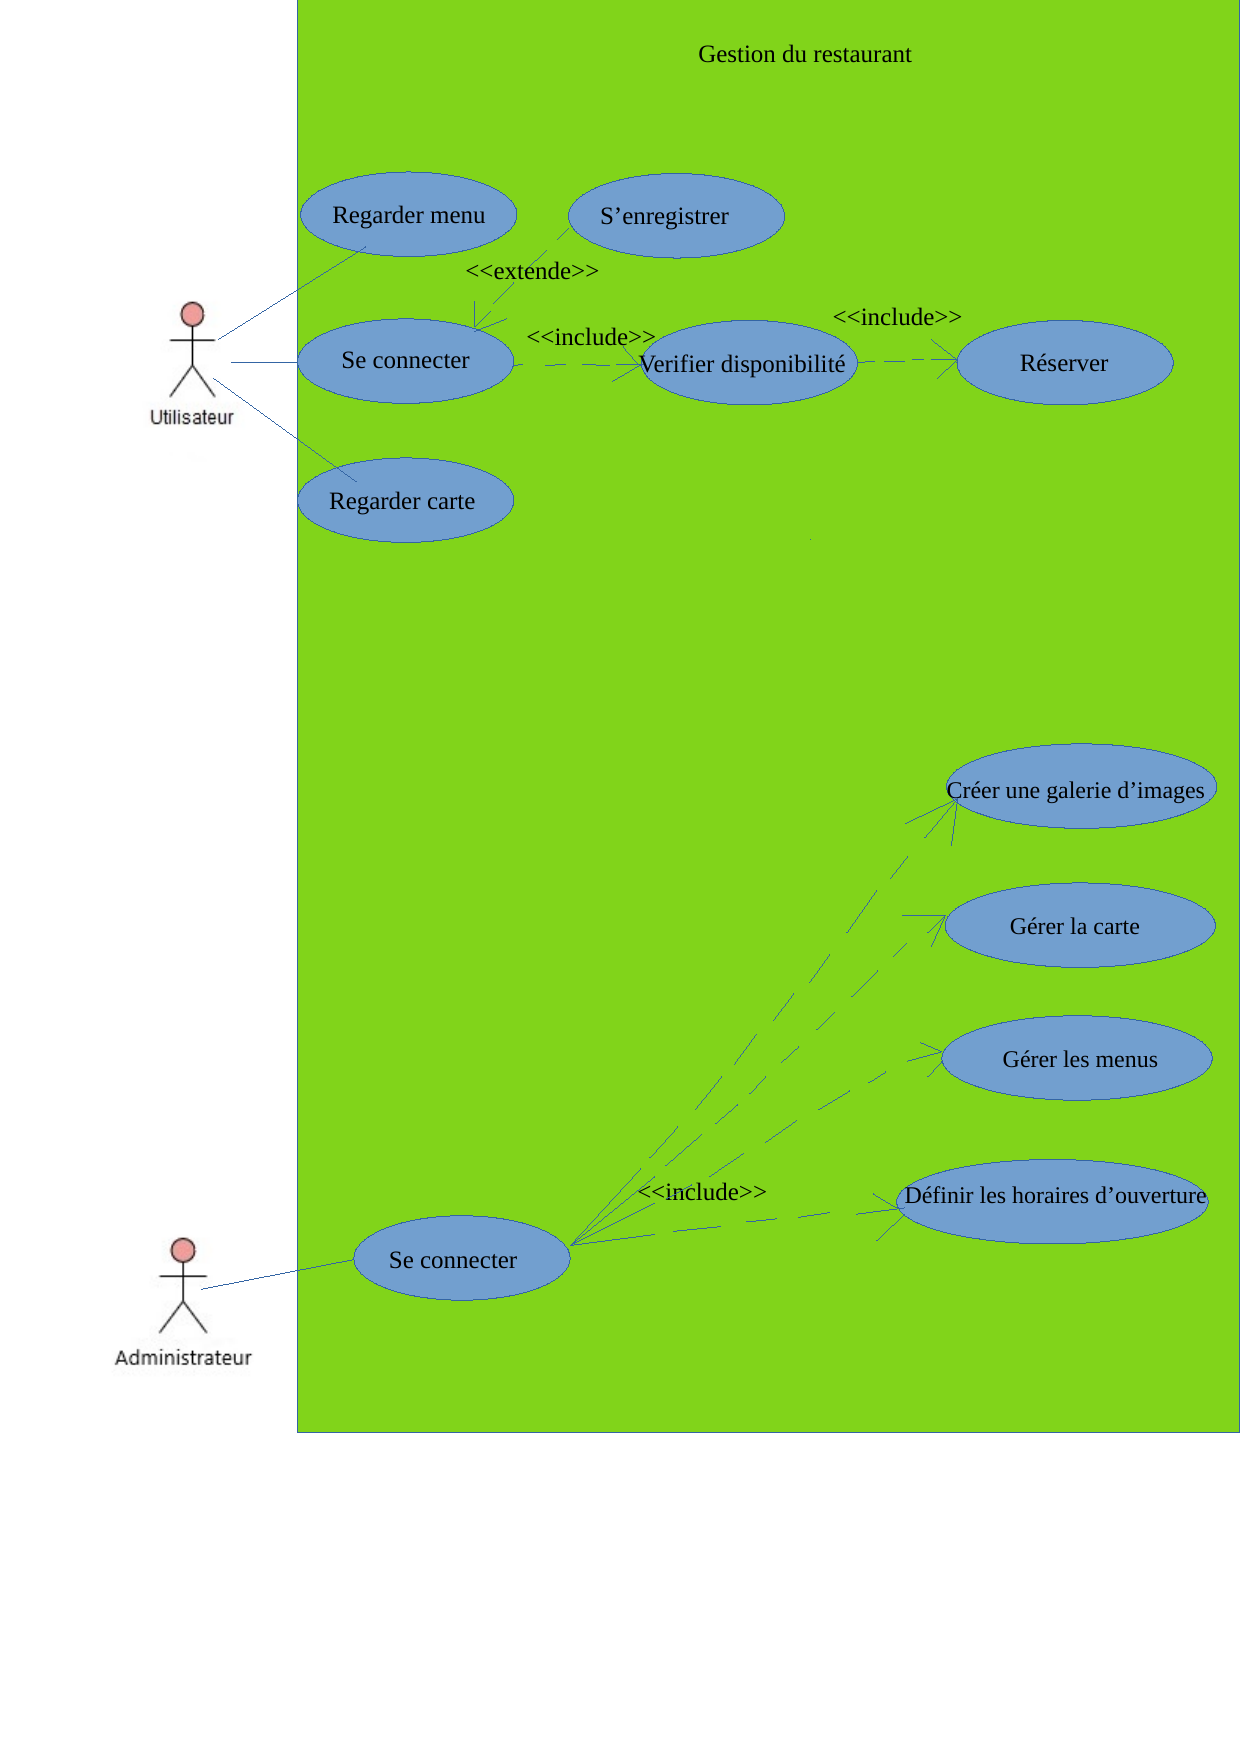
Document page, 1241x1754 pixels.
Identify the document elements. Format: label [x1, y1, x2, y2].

picture [101, 277, 277, 462]
picture [105, 1227, 254, 1384]
